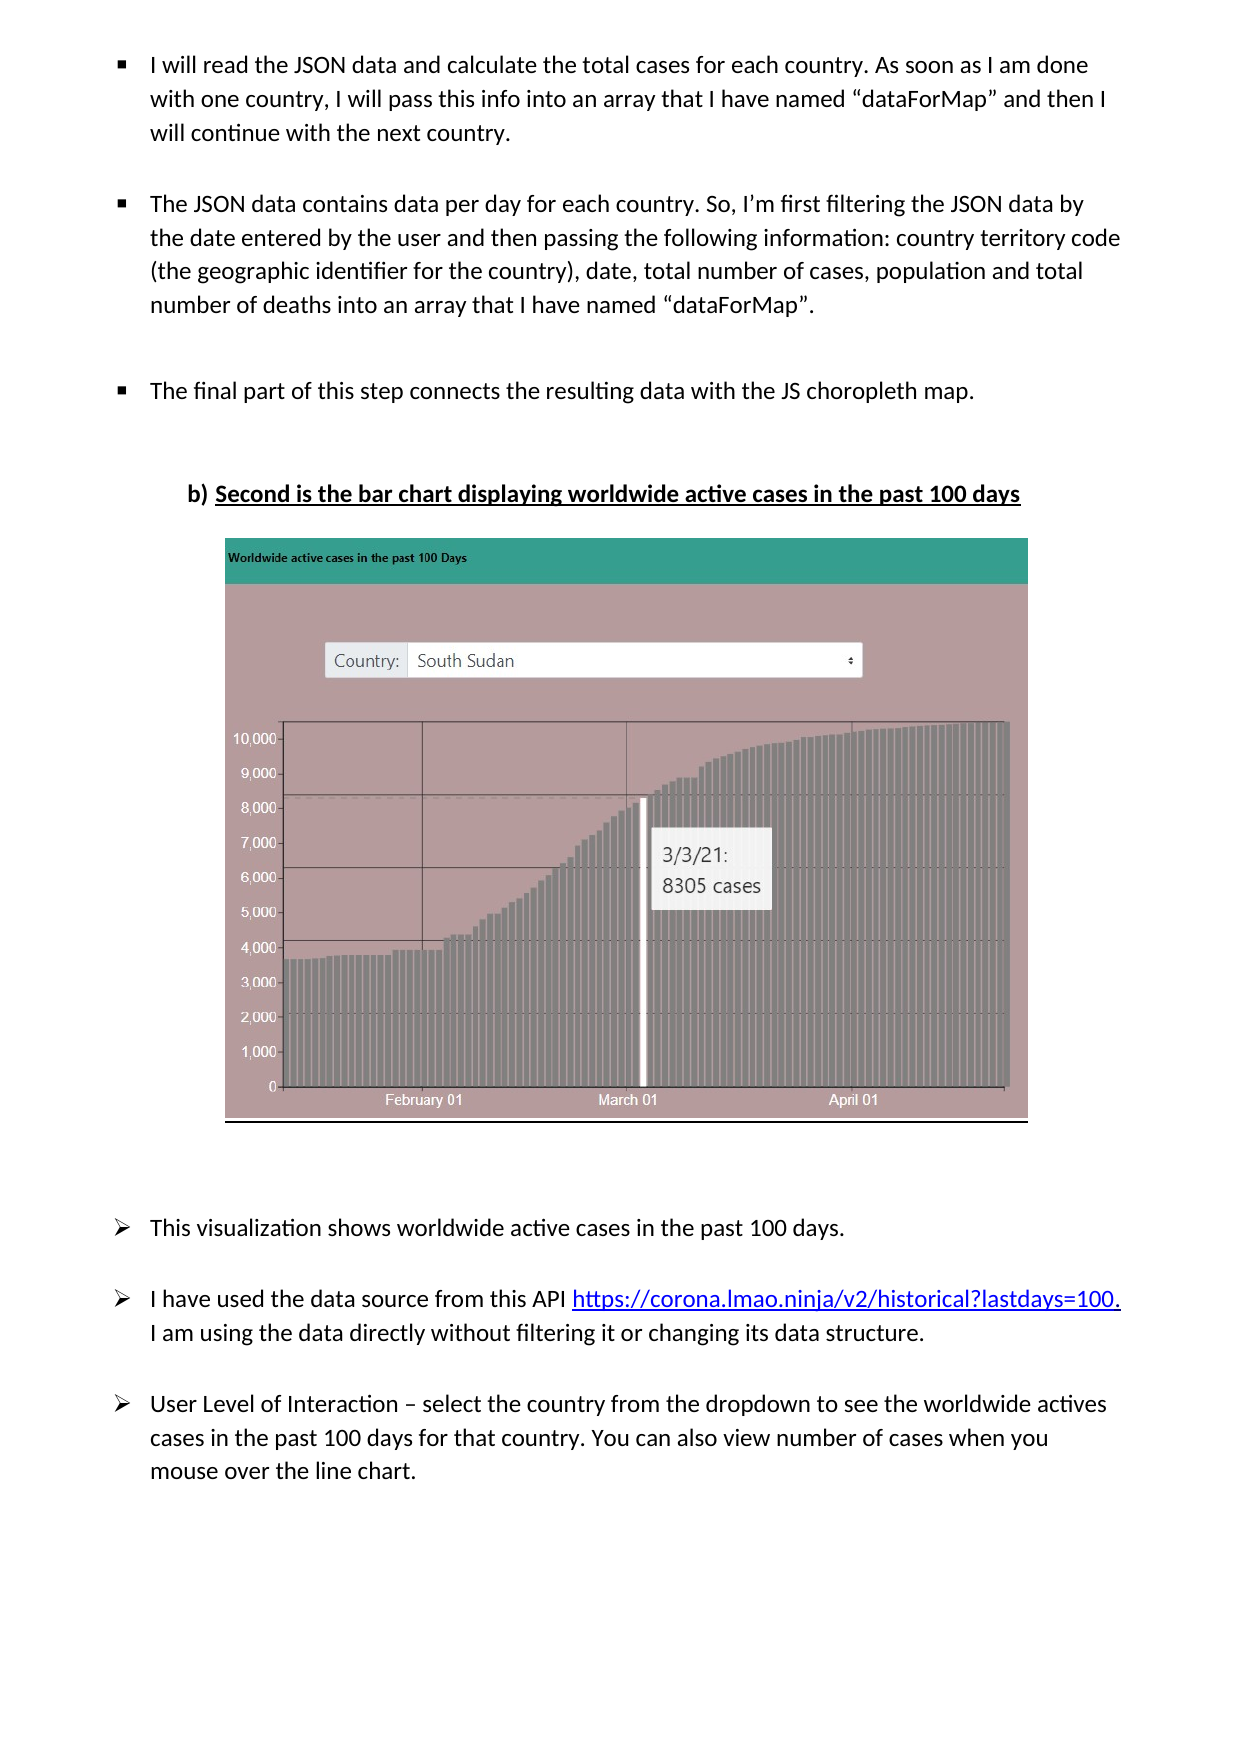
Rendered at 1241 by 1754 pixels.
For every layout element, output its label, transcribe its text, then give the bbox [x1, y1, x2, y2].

list I have used the data source from this API https://corona.lmao.ninja/v2/historical?lastdays=100. I am using the data directly without filtering it or changing its data structure. [112, 1283, 1123, 1347]
list User Level of Interaction – select the country from the dropdown to see the worldwide actives cases in the past 100 days for that country. You can also view number of cases when you mouse over the line chart. [112, 1388, 1123, 1486]
list The JSON data contains data per day for each country. So, I’m first filtering the JSON data by the date entered by the user and then passing the following information: country territory code (the geographic identifier for the country), date, total number of cases, population and total number of deaths into an array that I have named “dataForMap”. [112, 188, 1123, 320]
list The final part of this step connects the resulting data with the JS choropleth map. [112, 376, 1123, 406]
subtitle b) Second is the bar chart displaying worldwide active cases in the past 100 days [187, 478, 1191, 508]
list This visualization shows worldwide active cases in the past 100 days. [112, 1212, 1123, 1243]
list I will read the JSON data and calculate the total cases for each country. As soon as I am done with one country, I will pass this info into an array that I have named “dataForMap” and then I will continue with the next country. [112, 49, 1123, 148]
